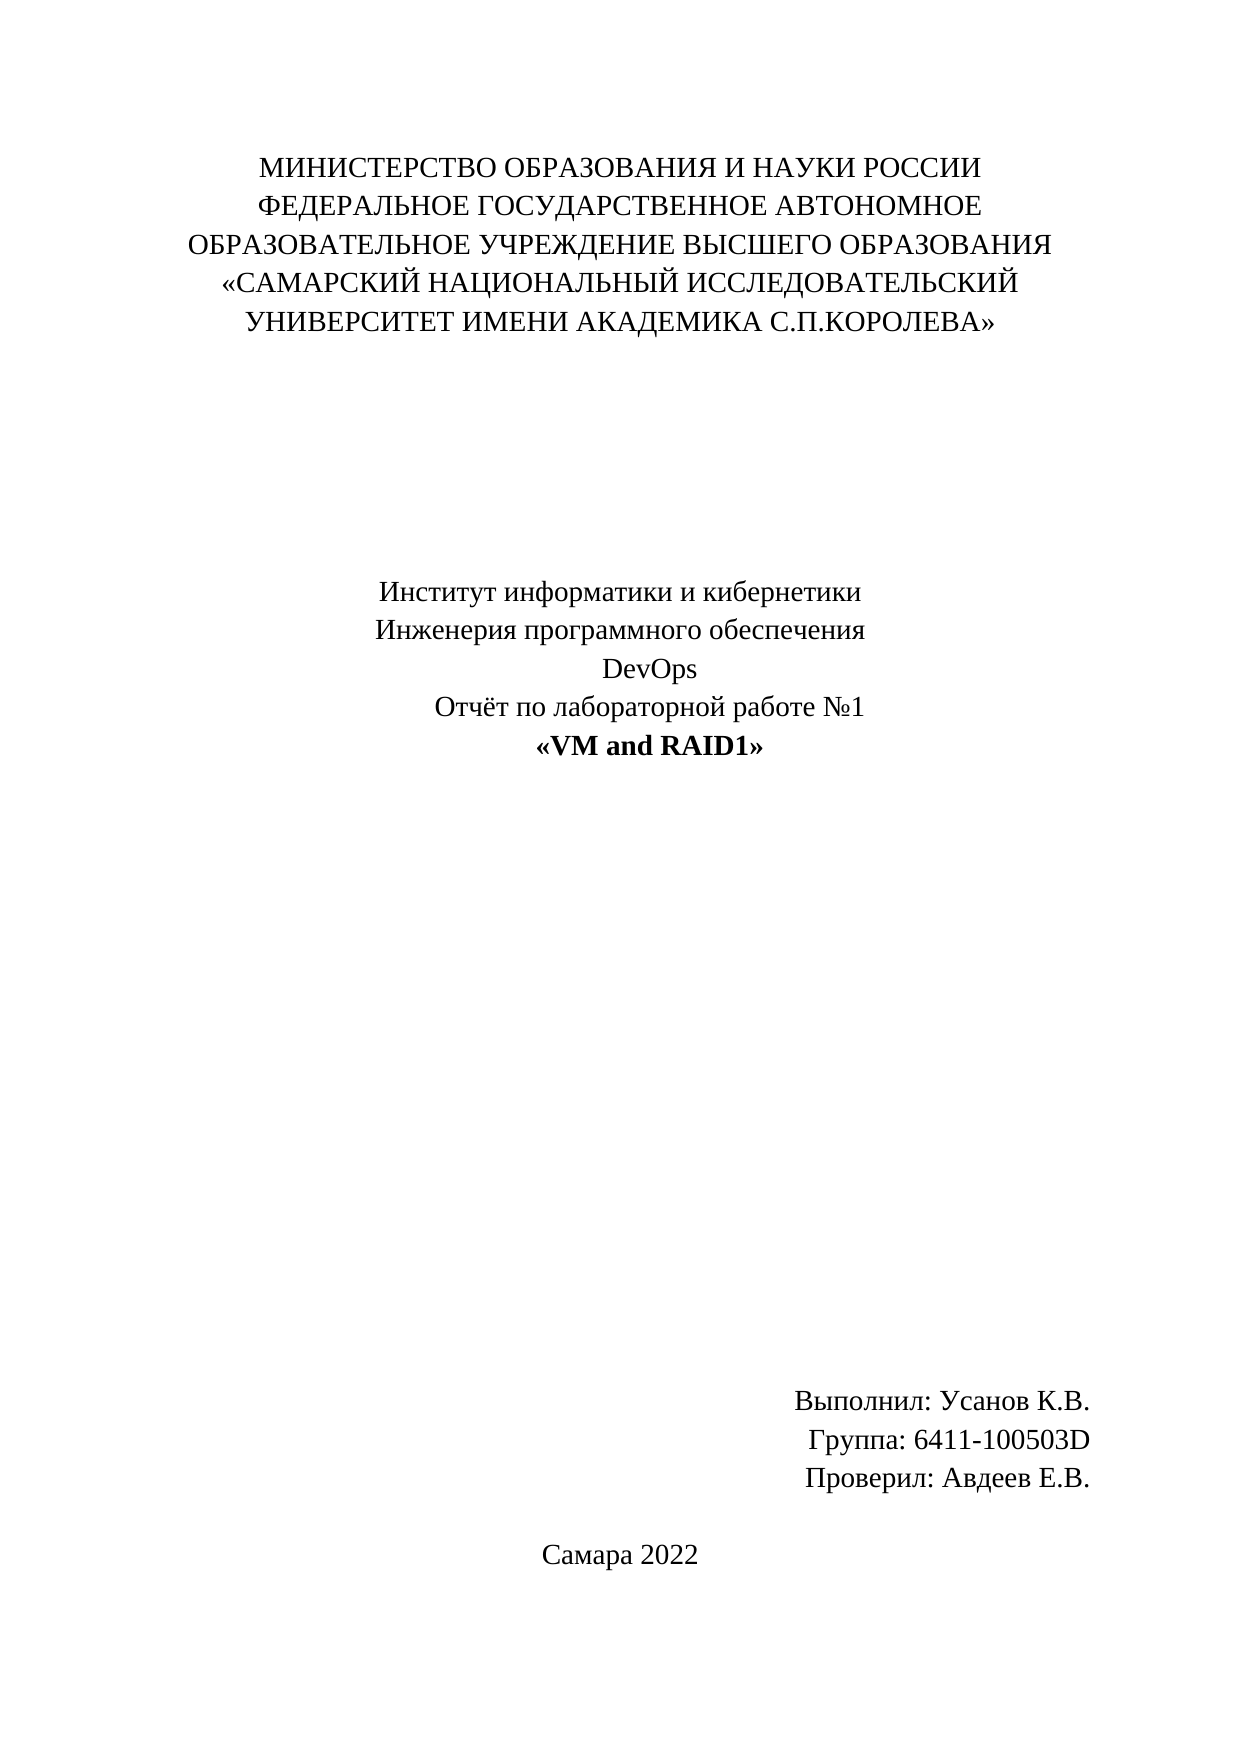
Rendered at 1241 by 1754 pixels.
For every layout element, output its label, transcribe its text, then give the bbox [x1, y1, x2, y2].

text Самара 2022 [150, 1537, 1090, 1571]
text Институт информатики и кибернетики [150, 574, 1090, 607]
text Инженерия программного обеспечения [150, 612, 1090, 646]
text МИНИСТЕРСТВО ОБРАЗОВАНИЯ И НАУКИ РОССИИ ФЕДЕРАЛЬНОЕ ГОСУДАРСТВЕННОЕ АВТОНОМНОЕ ОБРАЗОВАТЕЛЬНОЕ УЧРЕЖДЕНИЕ ВЫСШЕГО ОБРАЗОВАНИЯ «САМАРСКИЙ НАЦИОНАЛЬНЫЙ ИССЛЕДОВАТЕЛЬСКИЙ УНИВЕРСИТЕТ ИМЕНИ АКАДЕМИКА С.П.КОРОЛЕВА» [150, 150, 1090, 338]
text Проверил: Авдеев Е.В. [150, 1460, 1090, 1494]
text Выполнил: Усанов К.В. [150, 1383, 1090, 1417]
text Группа: 6411-100503D [150, 1422, 1090, 1455]
text «VM and RAID1» [150, 728, 1090, 762]
text Отчёт по лабораторной работе №1 [150, 689, 1090, 723]
text DevOps [150, 651, 1090, 684]
